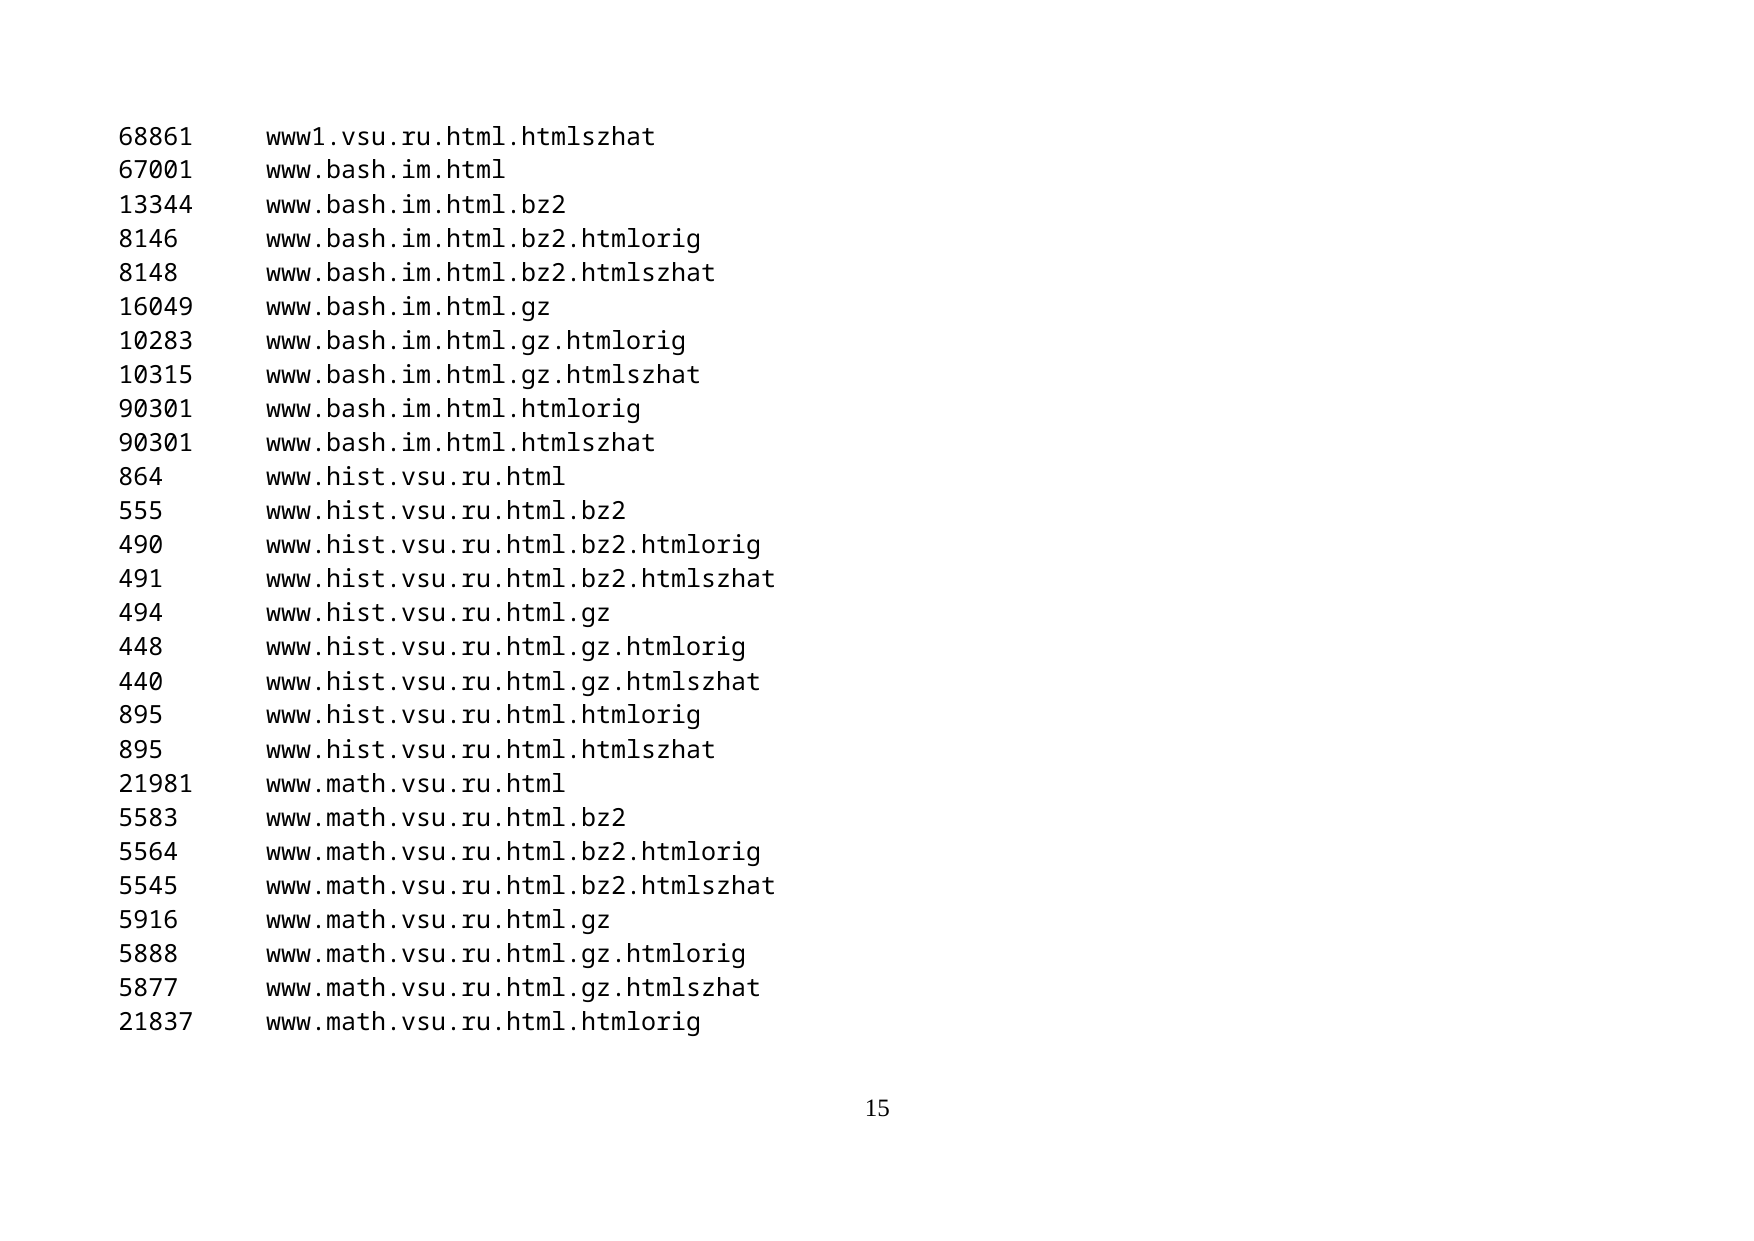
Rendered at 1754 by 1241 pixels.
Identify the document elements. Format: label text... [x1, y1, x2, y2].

text 13344 www.bash.im.html.bz2 [118, 186, 1636, 220]
text 10315 www.bash.im.html.gz.htmlszhat [118, 357, 1636, 391]
text 5916 www.math.vsu.ru.html.gz [118, 902, 1636, 936]
text 555 www.hist.vsu.ru.html.bz2 [118, 493, 1636, 527]
text 494 www.hist.vsu.ru.html.gz [118, 595, 1636, 629]
text 895 www.hist.vsu.ru.html.htmlszhat [118, 731, 1636, 765]
text 5564 www.math.vsu.ru.html.bz2.htmlorig [118, 833, 1636, 867]
text 8148 www.bash.im.html.bz2.htmlszhat [118, 254, 1636, 288]
text 5877 www.math.vsu.ru.html.gz.htmlszhat [118, 970, 1636, 1004]
text 90301 www.bash.im.html.htmlszhat [118, 425, 1636, 459]
text 16049 www.bash.im.html.gz [118, 288, 1636, 322]
text 448 www.hist.vsu.ru.html.gz.htmlorig [118, 629, 1636, 663]
text 21981 www.math.vsu.ru.html [118, 765, 1636, 799]
text 67001 www.bash.im.html [118, 152, 1636, 186]
text 5583 www.math.vsu.ru.html.bz2 [118, 799, 1636, 833]
text 21837 www.math.vsu.ru.html.htmlorig [118, 1004, 1636, 1038]
text 5888 www.math.vsu.ru.html.gz.htmlorig [118, 936, 1636, 970]
text 5545 www.math.vsu.ru.html.bz2.htmlszhat [118, 867, 1636, 902]
text 864 www.hist.vsu.ru.html [118, 459, 1636, 493]
text 8146 www.bash.im.html.bz2.htmlorig [118, 220, 1636, 254]
text 895 www.hist.vsu.ru.html.htmlorig [118, 697, 1636, 731]
text 10283 www.bash.im.html.gz.htmlorig [118, 322, 1636, 357]
text 68861 www1.vsu.ru.html.htmlszhat [118, 118, 1636, 152]
text 490 www.hist.vsu.ru.html.bz2.htmlorig [118, 527, 1636, 561]
text 90301 www.bash.im.html.htmlorig [118, 391, 1636, 425]
text 491 www.hist.vsu.ru.html.bz2.htmlszhat [118, 561, 1636, 595]
text 440 www.hist.vsu.ru.html.gz.htmlszhat [118, 663, 1636, 697]
